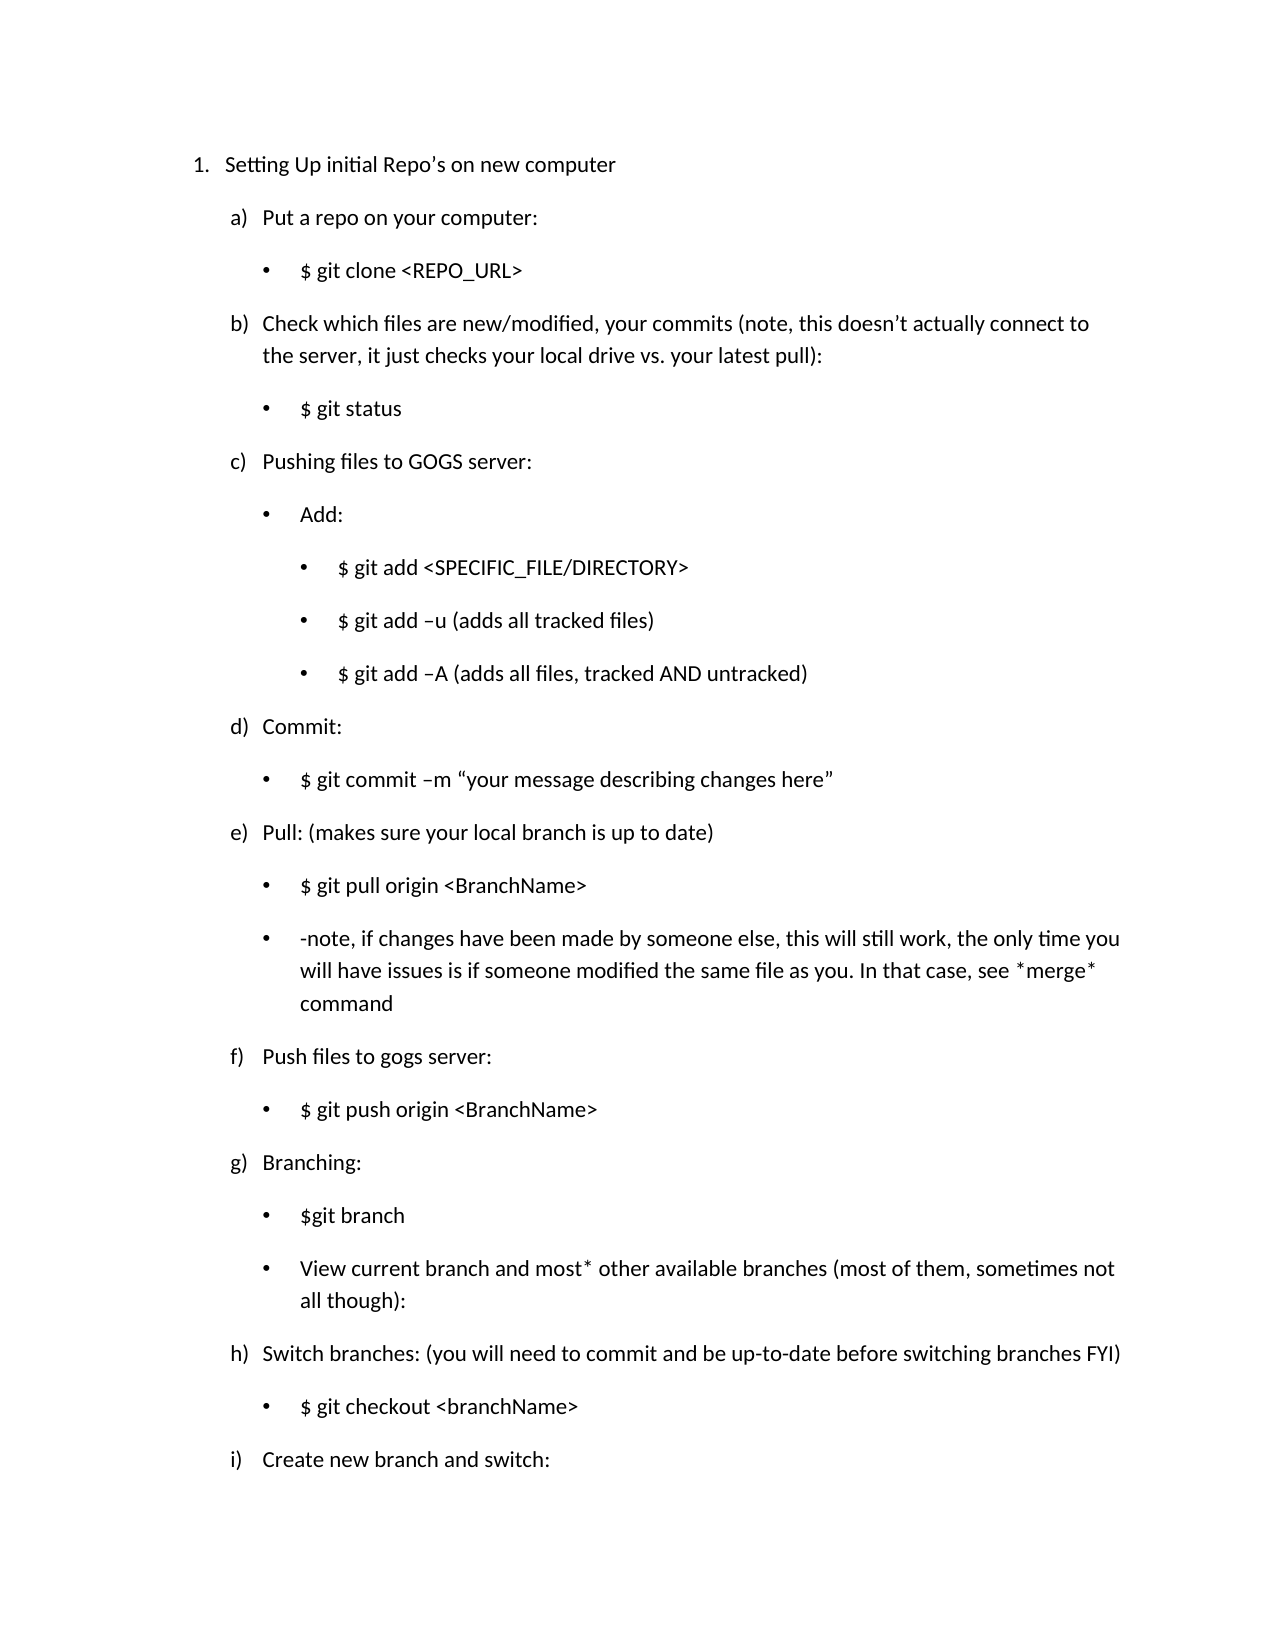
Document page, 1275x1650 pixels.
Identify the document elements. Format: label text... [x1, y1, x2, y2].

list $ git push origin <BranchName> [262, 1095, 1125, 1123]
list Pull: (makes sure your local branch is up to date) [225, 818, 1125, 846]
list $ git add <SPECIFIC_FILE/DIRECTORY> [300, 553, 1125, 581]
list $ git add –u (adds all tracked files) [300, 606, 1125, 634]
list Switch branches: (you will need to commit and be up-to-date before switching branches FYI) [225, 1339, 1125, 1367]
list View current branch and most* other available branches (most of them, sometimes not all though): [262, 1254, 1125, 1314]
list $ git commit –m “your message describing changes here” [262, 765, 1125, 793]
list Setting Up initial Repo’s on new computer [187, 150, 1125, 178]
list $ git add –A (adds all files, tracked AND untracked) [300, 659, 1125, 687]
list Push files to gogs server: [225, 1042, 1125, 1070]
list $git branch [262, 1201, 1125, 1229]
list Create new branch and switch: [225, 1445, 1125, 1473]
list Pushing files to GOGS server: [225, 447, 1125, 475]
list Branching: [225, 1148, 1125, 1176]
list Check which files are new/modified, your commits (note, this doesn’t actually connect to the server, it just checks your local drive vs. your latest pull): [225, 309, 1125, 369]
list Add: [262, 500, 1125, 528]
list Commit: [225, 712, 1125, 740]
list $ git status [262, 394, 1125, 422]
list Put a repo on your computer: [225, 203, 1125, 231]
list -note, if changes have been made by someone else, this will still work, the only time you will have issues is if someone modified the same file as you. In that case, see *merge* command [262, 924, 1125, 1017]
list $ git checkout <branchName> [262, 1392, 1125, 1420]
list $ git clone <REPO_URL> [262, 256, 1125, 284]
list $ git pull origin <BranchName> [262, 871, 1125, 899]
